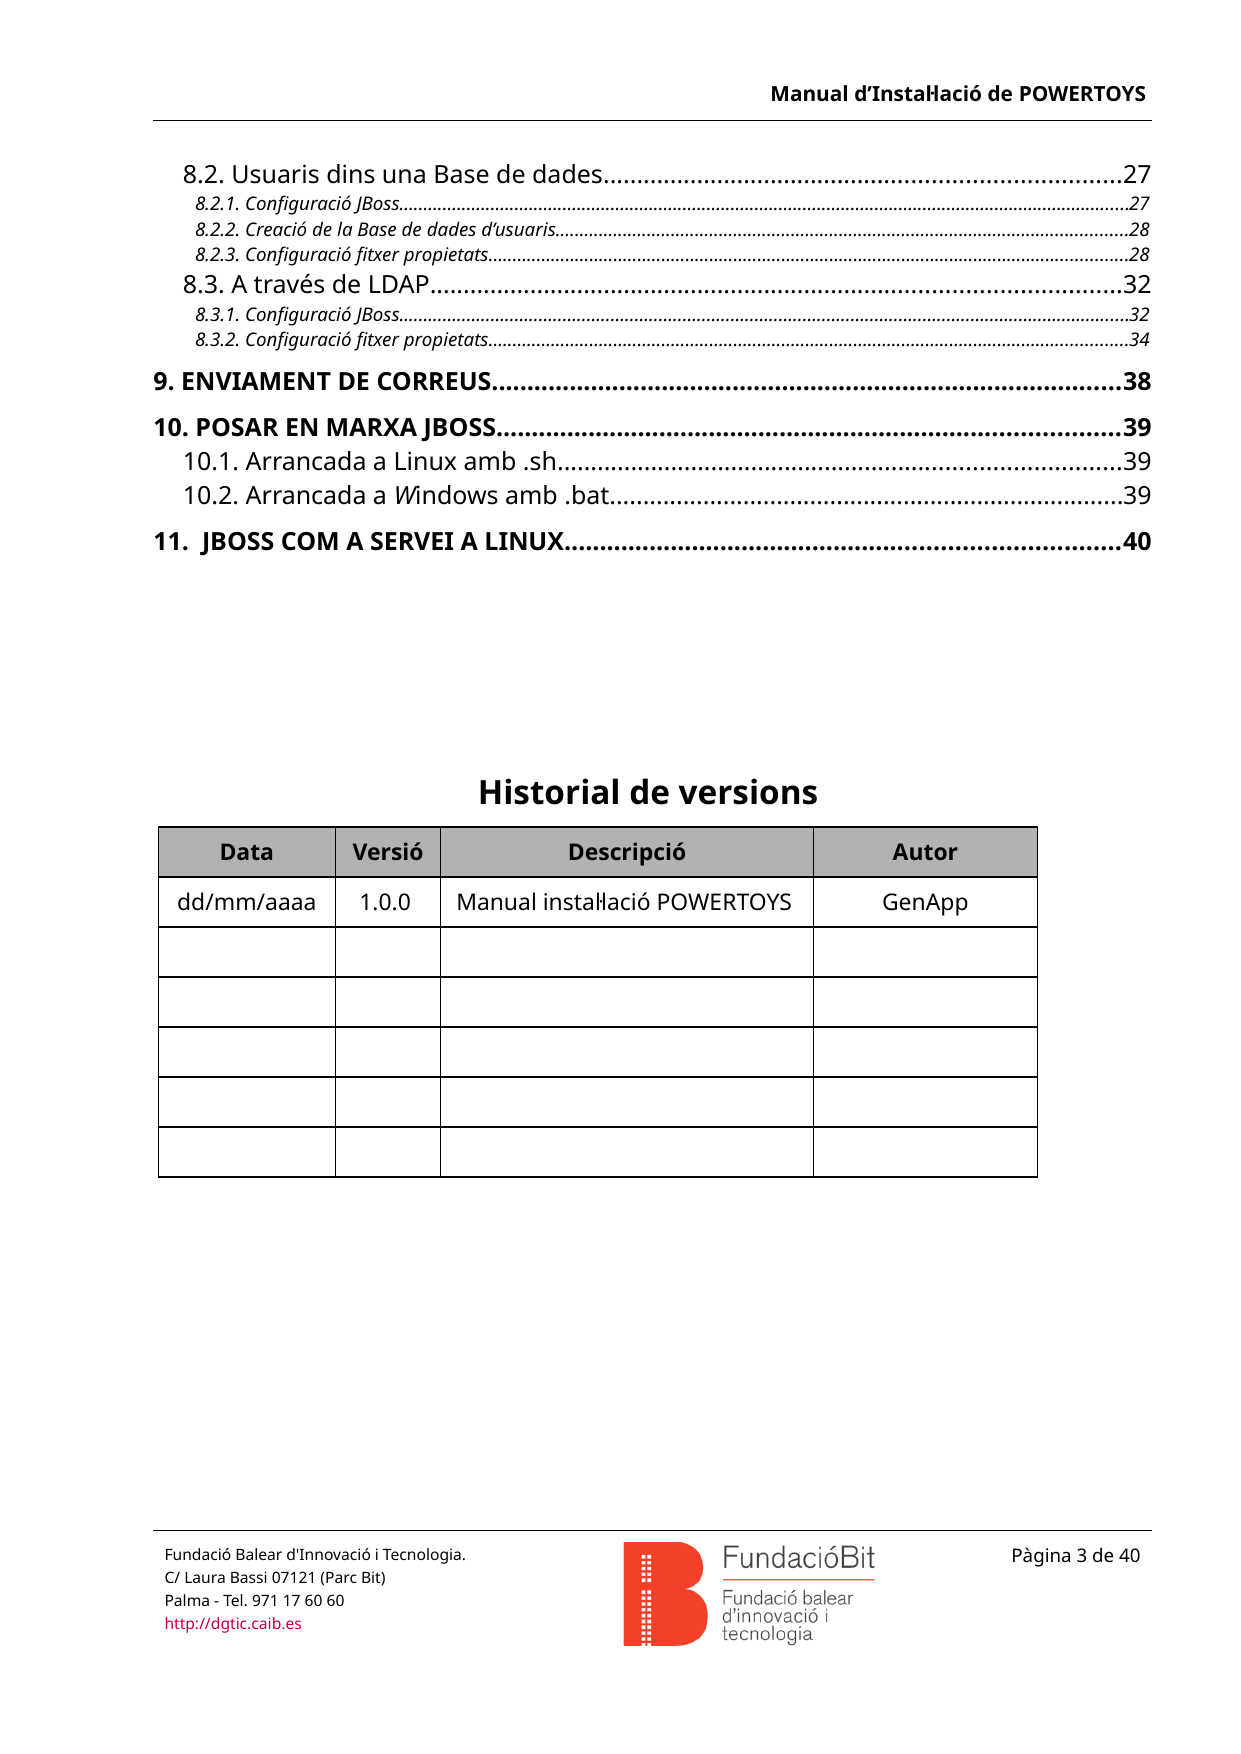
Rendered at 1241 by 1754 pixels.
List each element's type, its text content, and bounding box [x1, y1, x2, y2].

table_header Versió [336, 828, 440, 876]
table_cell [441, 978, 813, 1026]
table_cell [336, 978, 440, 1026]
table_cell [336, 1128, 440, 1176]
table_cell [814, 978, 1037, 1026]
table_cell GenApp [814, 878, 1037, 926]
table_cell [441, 928, 813, 976]
text 8.2.1. Configuració JBoss 27 [195, 191, 1152, 216]
table_cell 1.0.0 [336, 878, 440, 926]
text 8.2. Usuaris dins una Base de dades 27 [183, 156, 1152, 191]
table_cell [159, 928, 335, 976]
table_cell [336, 928, 440, 976]
table_cell [159, 978, 335, 1026]
text 8.2.2. Creació de la Base de dades d’usuaris 28 [195, 216, 1152, 242]
subtitle Historial de versions [153, 768, 1152, 814]
table_cell [159, 1078, 335, 1126]
table_cell [159, 1028, 335, 1076]
table_cell [159, 1128, 335, 1176]
text 9. Enviament de correus 38 [153, 364, 1152, 398]
table_cell Manual instal·lació POWERTOYS [441, 878, 813, 926]
table_header Descripció [441, 828, 813, 876]
table_cell [441, 1128, 813, 1176]
text 11. JBoss com a Servei a Linux 40 [153, 524, 1152, 558]
table_cell [814, 1028, 1037, 1076]
picture [623, 1542, 875, 1646]
text 8.3.2. Configuració fitxer propietats 34 [195, 327, 1152, 352]
table_cell [336, 1078, 440, 1126]
table_header Data [159, 828, 335, 876]
text 8.3. A través de LDAP 32 [183, 267, 1152, 301]
table_cell [336, 1028, 440, 1076]
table_cell dd/mm/aaaa [159, 878, 335, 926]
table_cell [814, 928, 1037, 976]
table_cell [441, 1028, 813, 1076]
table_cell [814, 1128, 1037, 1176]
text 10.1. Arrancada a Linux amb .sh 39 [183, 444, 1152, 478]
text 8.2.3. Configuració fitxer propietats 28 [195, 242, 1152, 267]
text 10. Posar en marxa JBoss 39 [153, 410, 1152, 444]
text 10.2. Arrancada a Windows amb .bat 39 [183, 478, 1152, 512]
table_cell [441, 1078, 813, 1126]
text 8.3.1. Configuració JBoss 32 [195, 301, 1152, 327]
table_header Autor [814, 828, 1037, 876]
table_cell [814, 1078, 1037, 1126]
